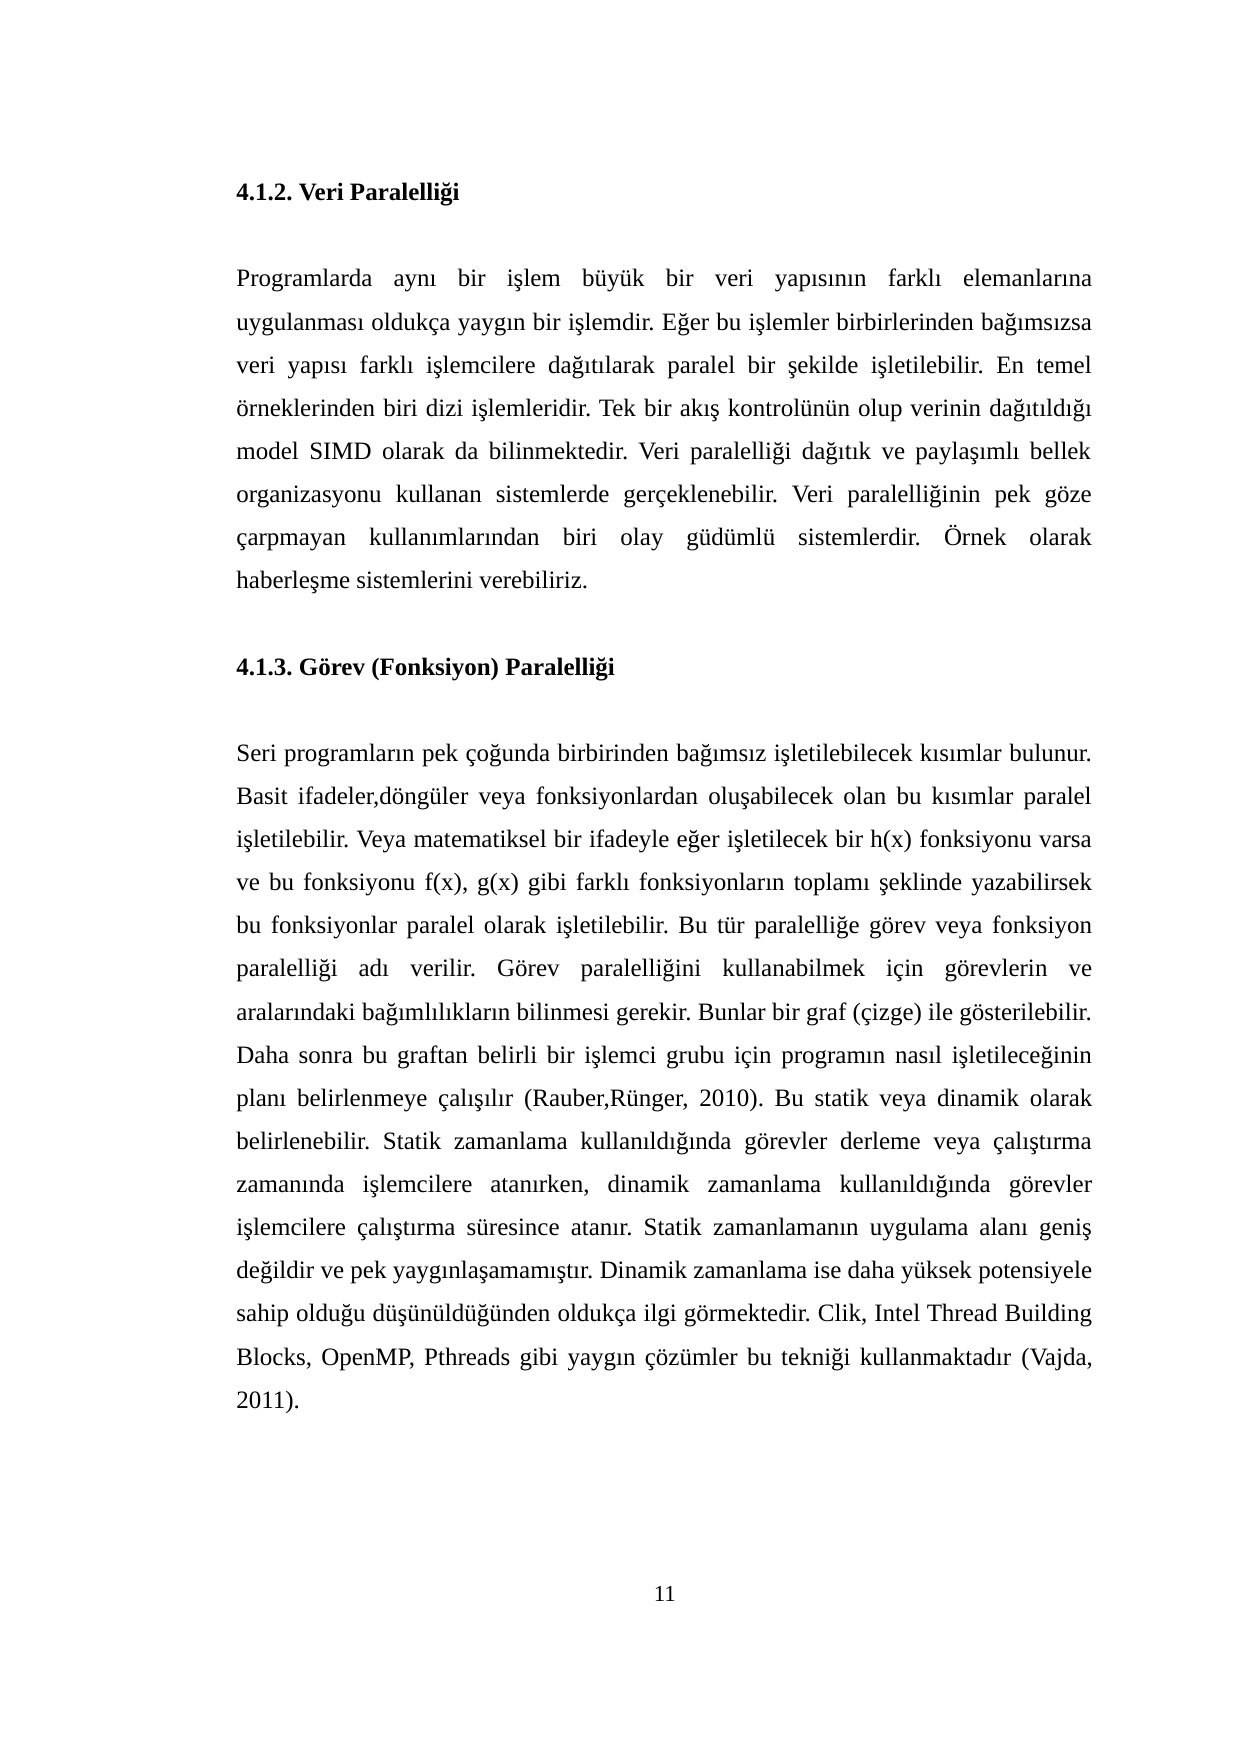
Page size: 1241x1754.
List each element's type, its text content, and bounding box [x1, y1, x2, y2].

subtitle Görev (Fonksiyon) Paralelliği [236, 652, 1093, 680]
text Daha sonra bu graftan belirli bir işlemci grubu için programın nasıl işletileceğinin planı belirlenmeye çalışılır (Rauber,Rünger, 2010). Bu statik veya dinamik olarak belirlenebilir. Statik zamanlama kullanıldığında görevler derleme veya çalıştırma zamanında işlemcilere atanırken, dinamik zamanlama kullanıldığında görevler işlemcilere çalıştırma süresince atanır. Statik zamanlamanın uygulama alanı geniş değildir ve pek yaygınlaşamamıştır. Dinamik zamanlama ise daha yüksek potensiyele sahip olduğu düşünüldüğünden oldukça ilgi görmektedir. Clik, Intel Thread Building Blocks, OpenMP, Pthreads gibi yaygın çözümler bu tekniği kullanmaktadır (Vajda, 2011). [236, 1040, 1093, 1413]
subtitle Veri Paralelliği [236, 177, 1093, 206]
text Seri programların pek çoğunda birbirinden bağımsız işletilebilecek kısımlar bulunur. Basit ifadeler,döngüler veya fonksiyonlardan oluşabilecek olan bu kısımlar paralel işletilebilir. Veya matematiksel bir ifadeyle eğer işletilecek bir h(x) fonksiyonu varsa ve bu fonksiyonu f(x), g(x) gibi farklı fonksiyonların toplamı şeklinde yazabilirsek bu fonksiyonlar paralel olarak işletilebilir. Bu tür paralelliğe görev veya fonksiyon paralelliği adı verilir. Görev paralelliğini kullanabilmek için görevlerin ve aralarındaki bağımlılıkların bilinmesi gerekir. Bunlar bir graf (çizge) ile gösterilebilir. [236, 738, 1093, 1025]
text Programlarda aynı bir işlem büyük bir veri yapısının farklı elemanlarına uygulanması oldukça yaygın bir işlemdir. Eğer bu işlemler birbirlerinden bağımsızsa veri yapısı farklı işlemcilere dağıtılarak paralel bir şekilde işletilebilir. En temel örneklerinden biri dizi işlemleridir. Tek bir akış kontrolünün olup verinin dağıtıldığı model SIMD olarak da bilinmektedir. Veri paralelliği dağıtık ve paylaşımlı bellek organizasyonu kullanan sistemlerde gerçeklenebilir. Veri paralelliğinin pek göze çarpmayan kullanımlarından biri olay güdümlü sistemlerdir. Örnek olarak haberleşme sistemlerini verebiliriz. [236, 263, 1093, 594]
